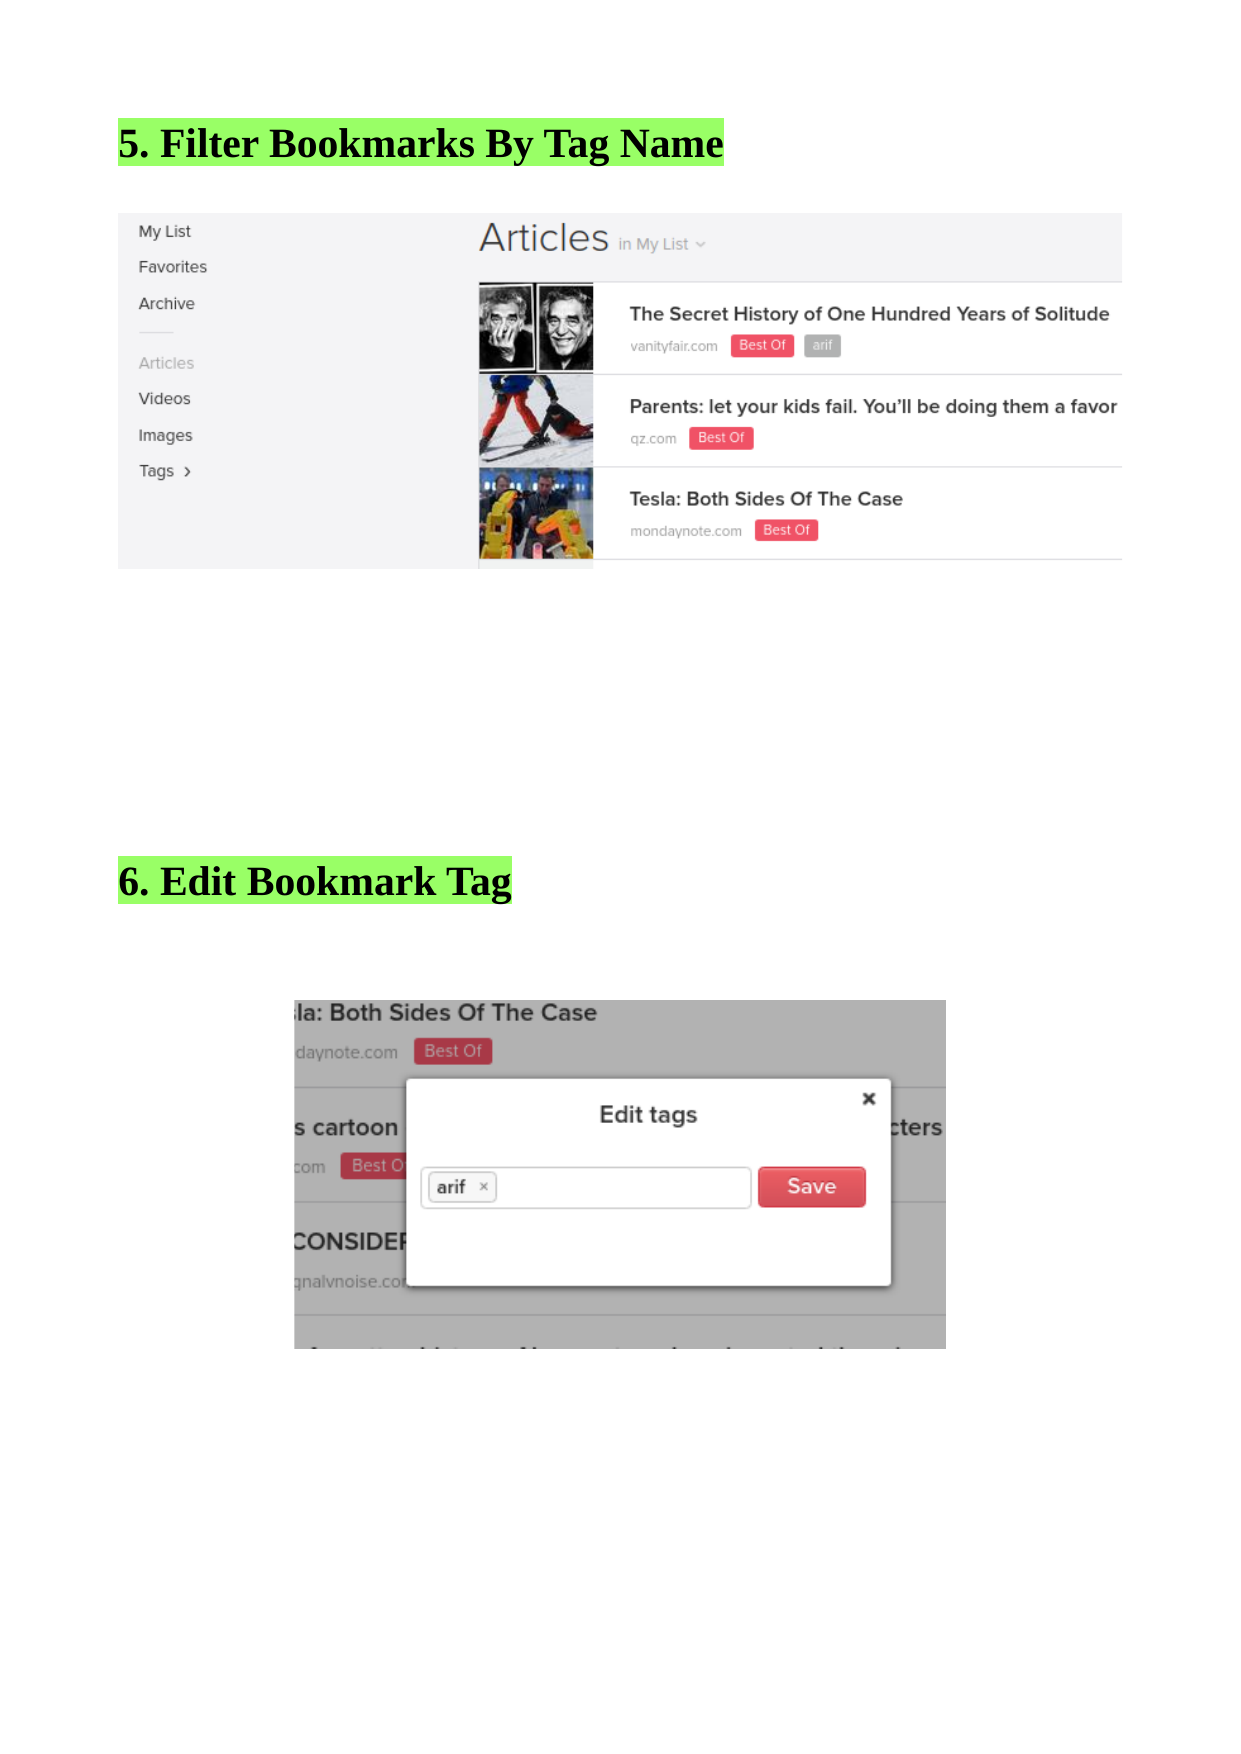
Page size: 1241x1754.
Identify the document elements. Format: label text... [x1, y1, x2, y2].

text 6. Edit Bookmark Tag [118, 856, 1122, 904]
picture [118, 213, 1123, 569]
picture [294, 1000, 946, 1349]
text 5. Filter Bookmarks By Tag Name [118, 118, 1122, 166]
